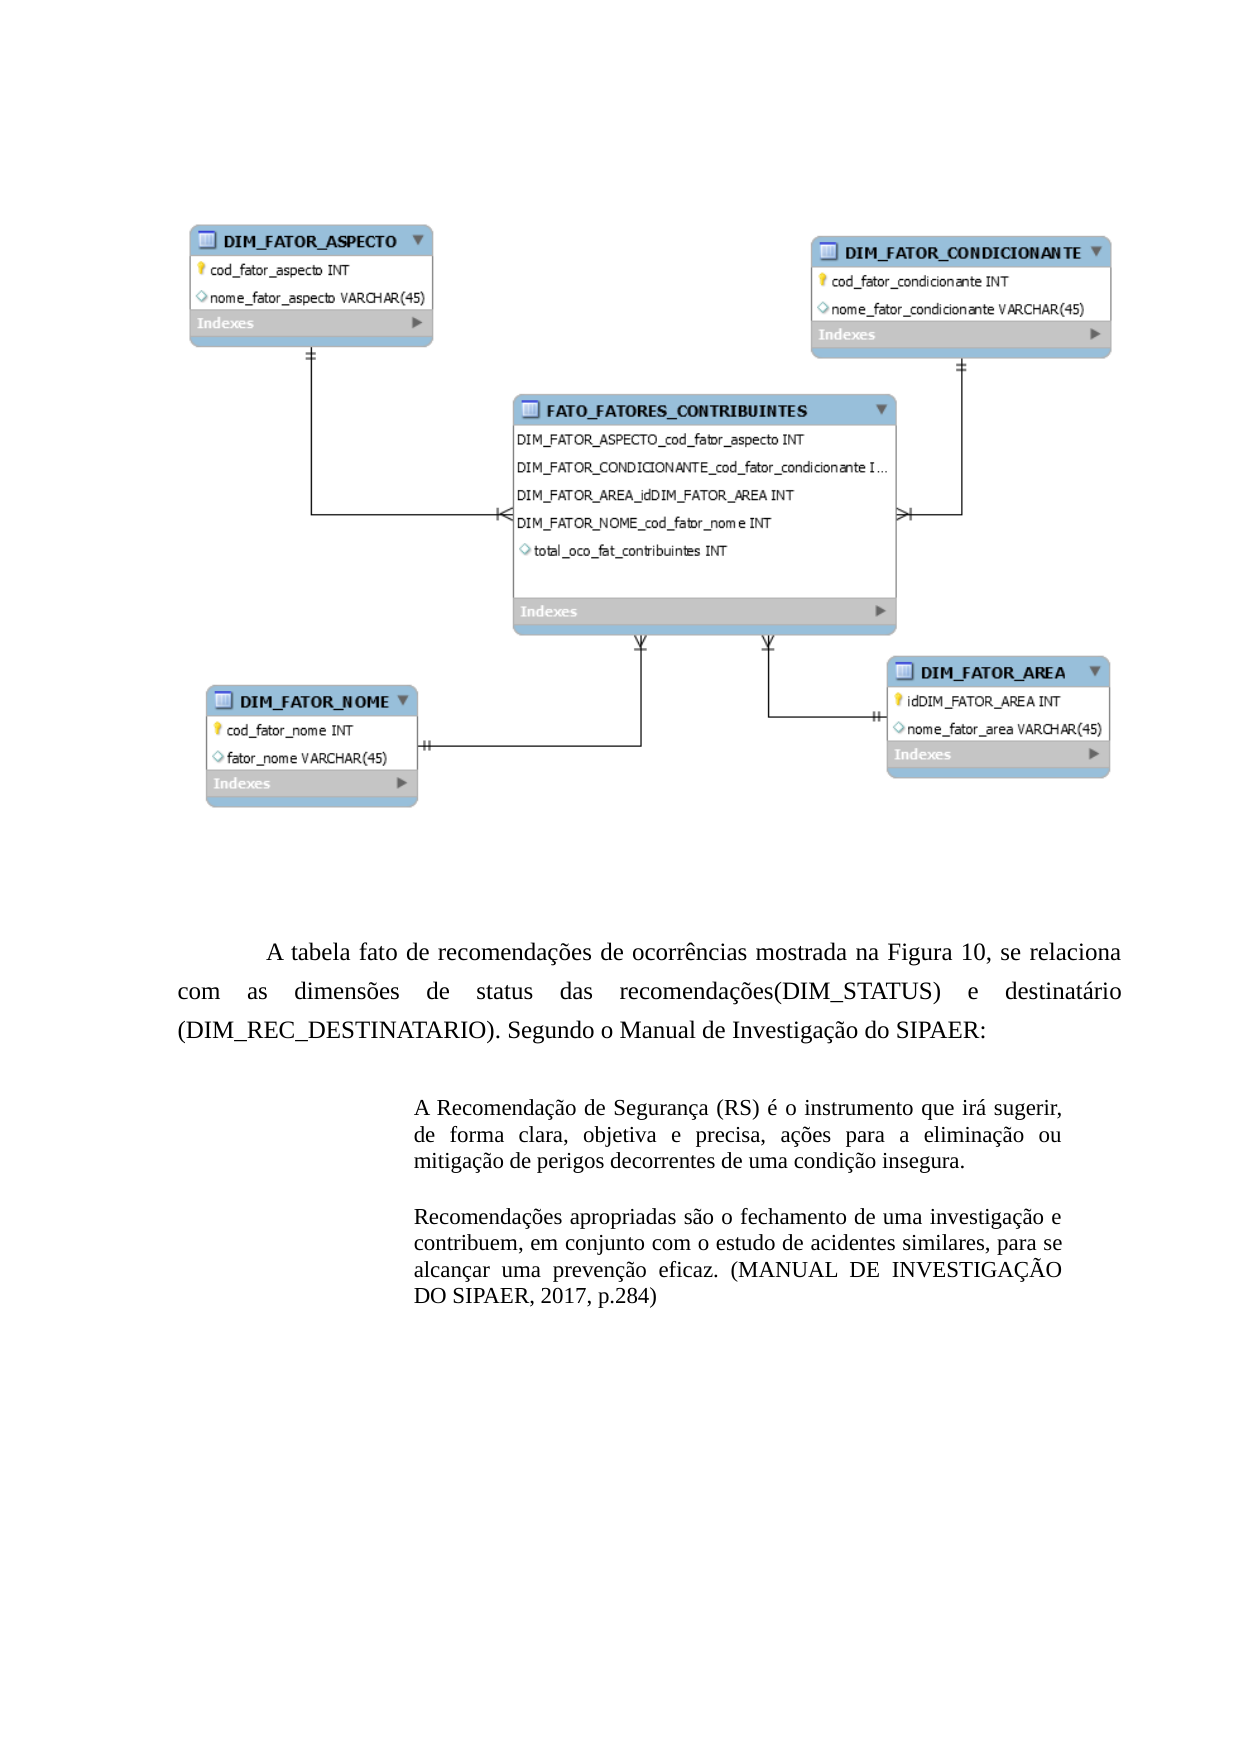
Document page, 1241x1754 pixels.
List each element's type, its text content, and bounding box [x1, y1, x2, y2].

text A Recomendação de Segurança (RS) é o instrumento que irá sugerir, de forma clara, objetiva e precisa, ações para a eliminação ou mitigação de perigos decorrentes de uma condição insegura. [413, 1094, 1063, 1173]
text A tabela fato de recomendações de ocorrências mostrada na Figura 10, se relaciona com as dimensões de status das recomendações(DIM_STATUS) e destinatário (DIM_REC_DESTINATARIO). Segundo o Manual de Investigação do SIPAER: [177, 937, 1122, 1044]
text Recomendações apropriadas são o fechamento de uma investigação e contribuem, em conjunto com o estudo de acidentes similares, para se alcançar uma prevenção eficaz. (MANUAL DE INVESTIGAÇÃO DO SIPAER, 2017, p.284) [413, 1203, 1063, 1308]
